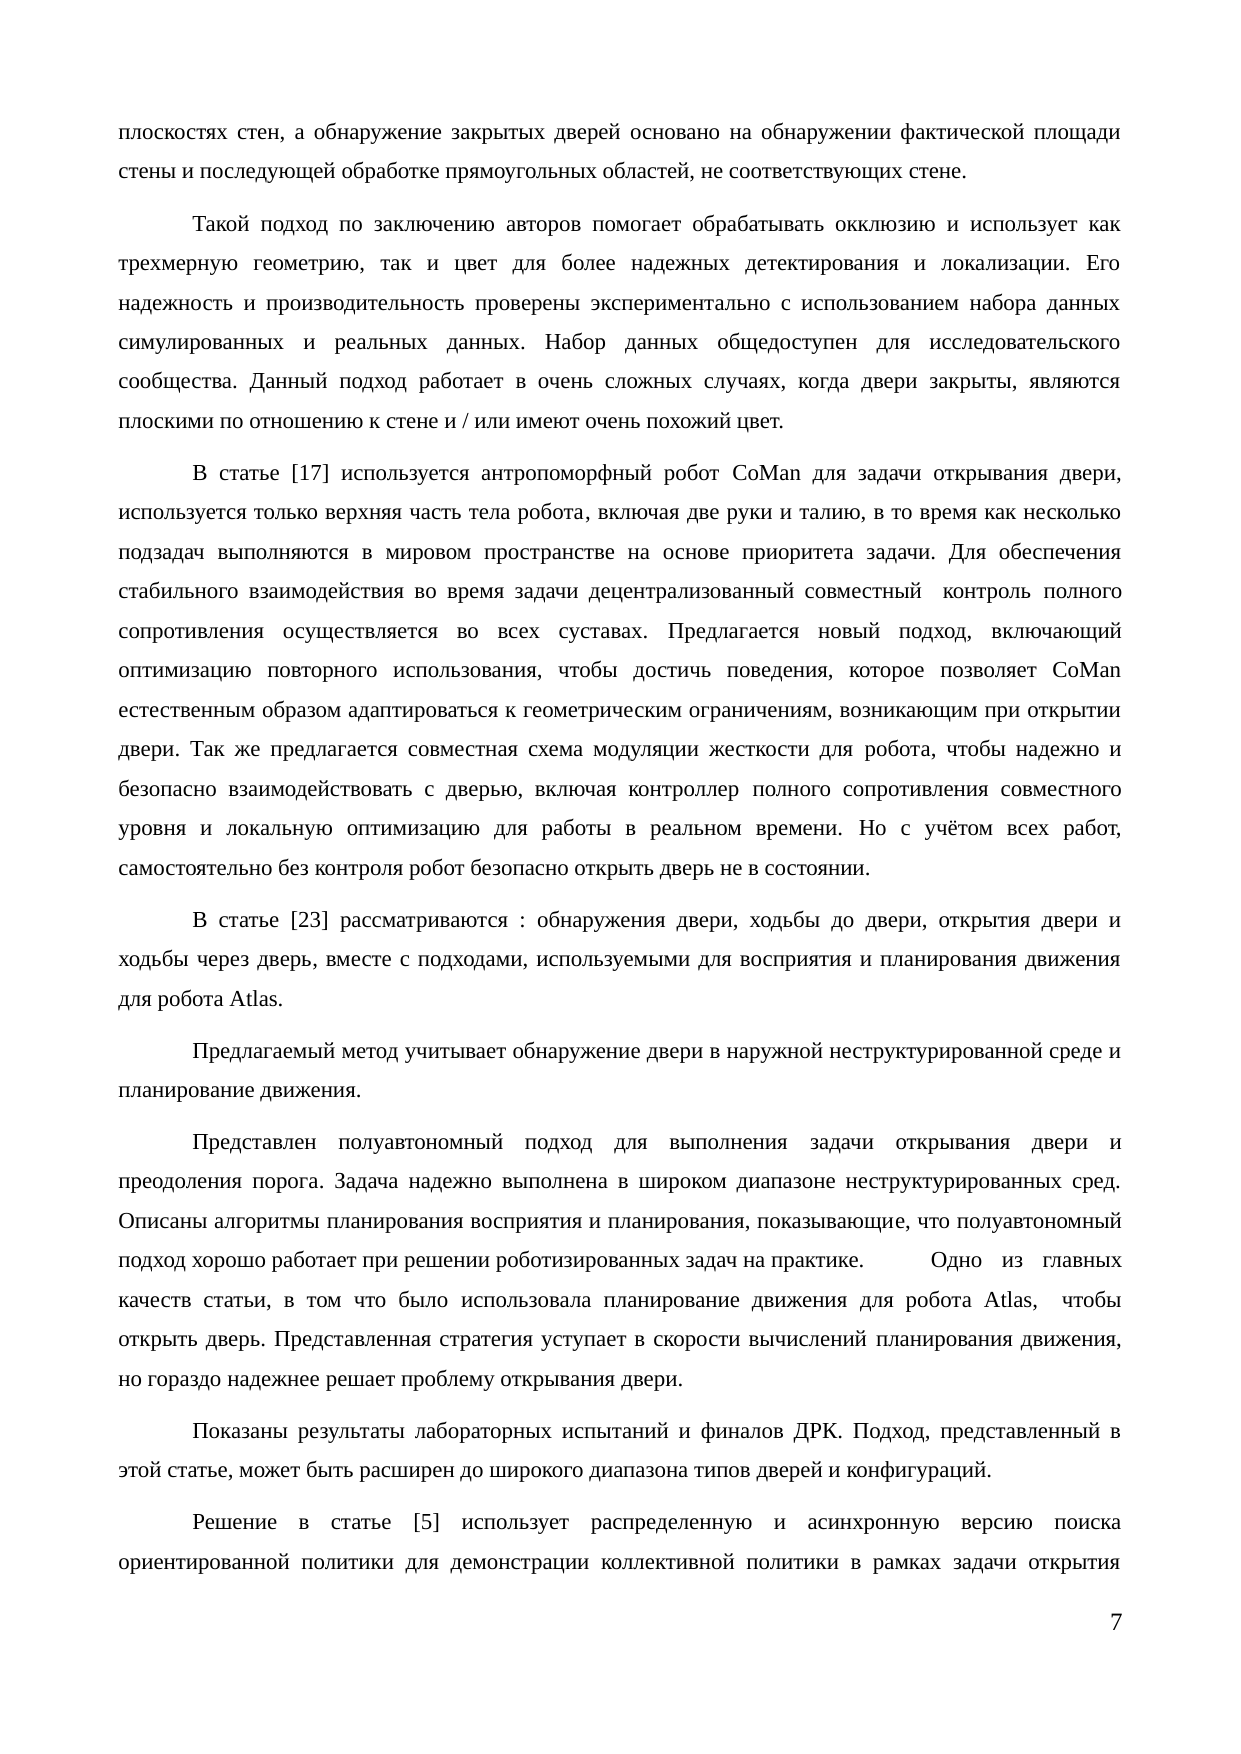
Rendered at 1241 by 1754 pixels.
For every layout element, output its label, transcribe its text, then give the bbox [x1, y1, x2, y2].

text Представлен полуавтономный подход для выполнения задачи открывания двери и преодоления порога. Задача надежно выполнена в широком диапазоне неструктурированных сред. Описаны алгоритмы планирования восприятия и планирования, показывающие, что полуавтономный подход хорошо работает при решении роботизированных задач на практике. Одно из главных качеств статьи, в том что было использовала планирование движения для робота Atlas, чтобы открыть дверь. Представленная стратегия уступает в скорости вычислений планирования движения, но гораздо надежнее решает проблему открывания двери. [118, 1128, 1122, 1391]
text Предлагаемый метод учитывает обнаружение двери в наружной неструктурированной среде и планирование движения. [118, 1037, 1122, 1102]
text плоскостях стен, а обнаружение закрытых дверей основано на обнаружении фактической площади стены и последующей обработке прямоугольных областей, не соответствующих стене. [118, 118, 1122, 184]
text Показаны результаты лабораторных испытаний и финалов ДРК. Подход, представленный в этой статье, может быть расширен до широкого диапазона типов дверей и конфигураций. [118, 1417, 1122, 1483]
text Решение в статье [5] использует распределенную и асинхронную версию поиска ориентированной политики для демонстрации коллективной политики в рамках задачи открытия [118, 1508, 1122, 1574]
text В статье [17] используется антропоморфный робот CoMan для задачи открывания двери, используется только верхняя часть тела робота, включая две руки и талию, в то время как несколько подзадач выполняются в мировом пространстве на основе приоритета задачи. Для обеспечения стабильного взаимодействия во время задачи децентрализованный совместный контроль полного сопротивления осуществляется во всех суставах. Предлагается новый подход, включающий оптимизацию повторного использования, чтобы достичь поведения, которое позволяет CoMan естественным образом адаптироваться к геометрическим ограничениям, возникающим при открытии двери. Так же предлагается совместная схема модуляции жесткости для робота, чтобы надежно и безопасно взаимодействовать с дверью, включая контроллер полного сопротивления совместного уровня и локальную оптимизацию для работы в реальном времени. Но с учётом всех работ, самостоятельно без контроля робот безопасно открыть дверь не в состоянии. [118, 459, 1122, 880]
text В статье [23] рассматриваются : обнаружения двери, ходьбы до двери, открытия двери и ходьбы через дверь, вместе с подходами, используемыми для восприятия и планирования движения для робота Atlas. [118, 906, 1122, 1011]
text Такой подход по заключению авторов помогает обрабатывать окклюзию и использует как трехмерную геометрию, так и цвет для более надежных детектирования и локализации. Его надежность и производительность проверены экспериментально с использованием набора данных симулированных и реальных данных. Набор данных общедоступен для исследовательского сообщества. Данный подход работает в очень сложных случаях, когда двери закрыты, являются плоскими по отношению к стене и / или имеют очень похожий цвет. [118, 209, 1122, 433]
